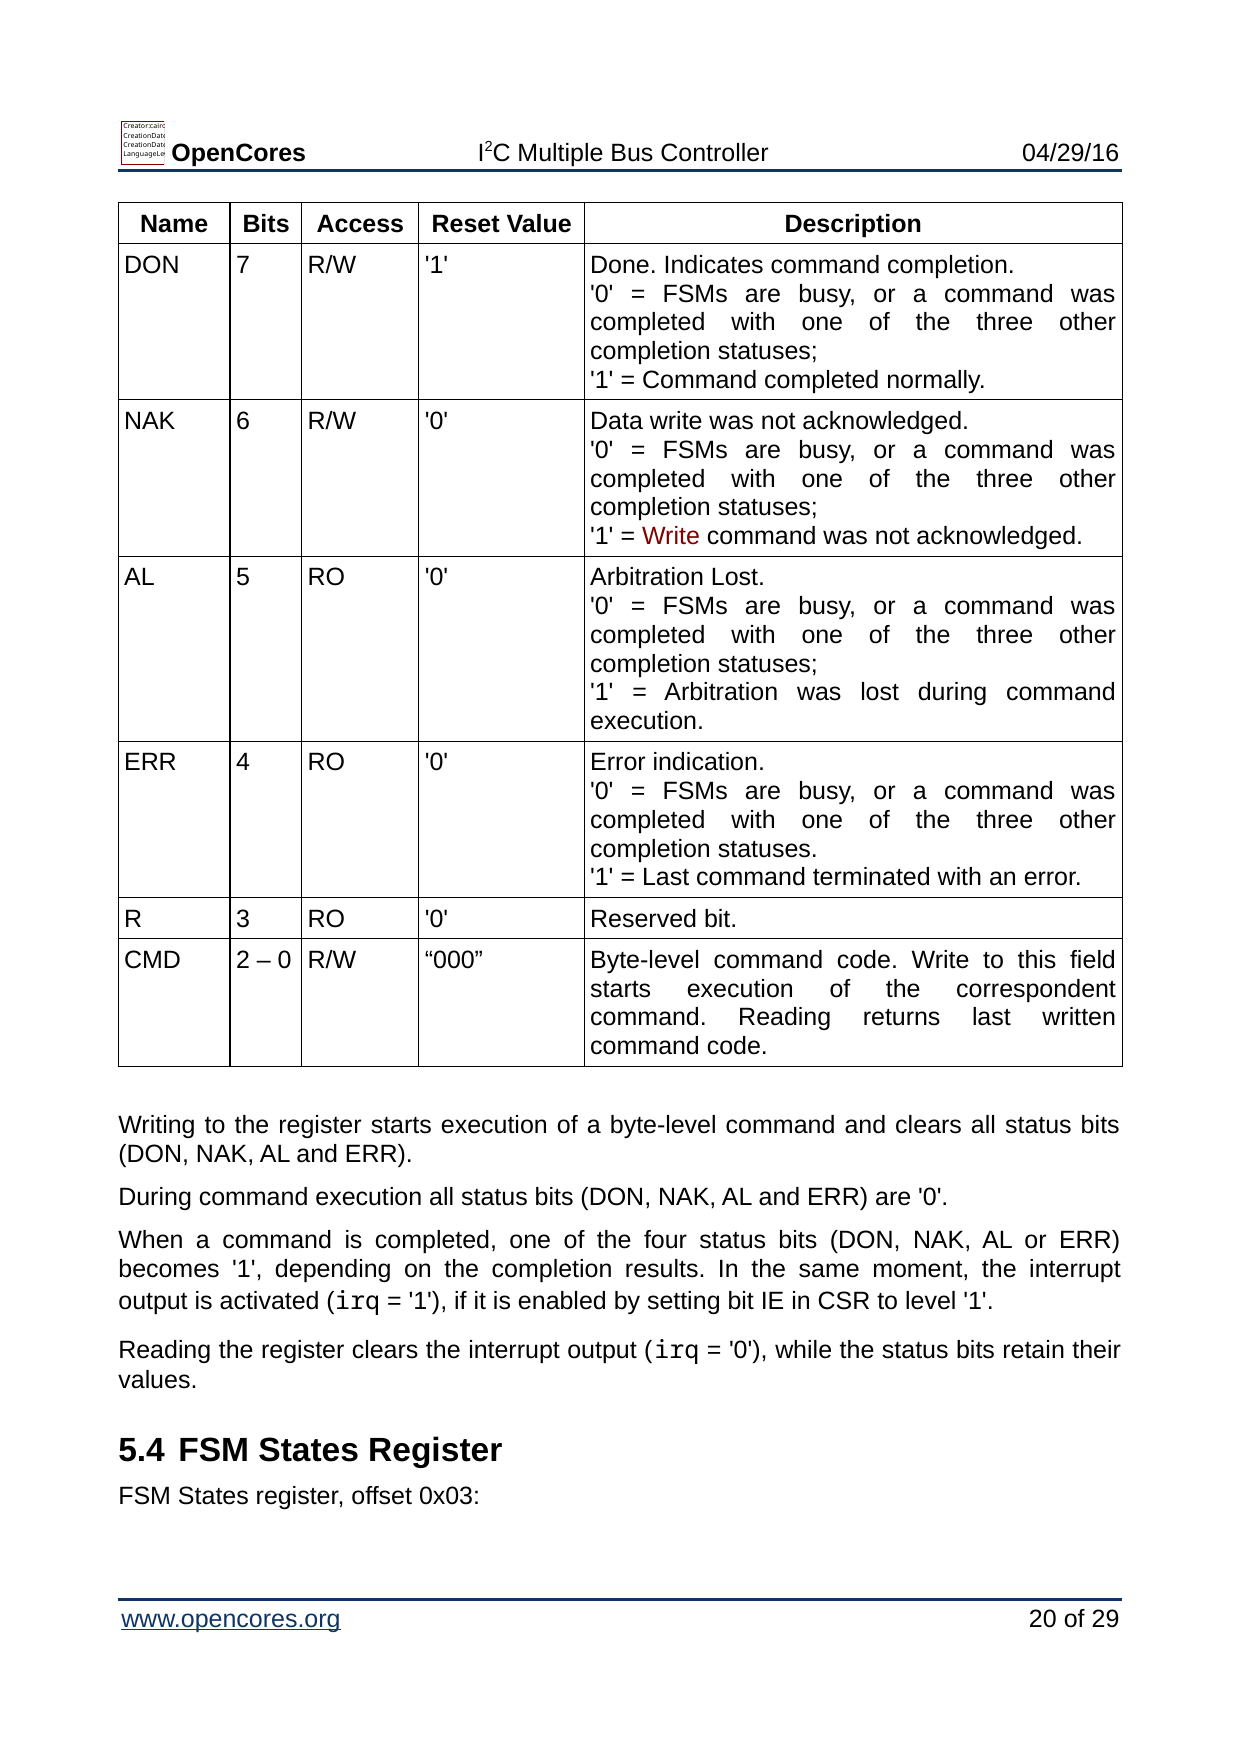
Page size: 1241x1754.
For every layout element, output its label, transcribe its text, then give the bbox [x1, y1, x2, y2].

table_cell '0' [419, 557, 584, 741]
table_cell '1' [419, 244, 584, 399]
table_cell RO [302, 898, 418, 938]
text FSM States register, offset 0x03: [118, 1481, 1122, 1509]
table_cell R/W [302, 400, 418, 556]
table_header Description [585, 203, 1122, 243]
table_cell Byte-level command code. Write to this field starts execution of the correspondent command. Reading returns last written command code. [585, 939, 1122, 1066]
table_cell “000” [419, 939, 584, 1066]
table_cell '0' [419, 742, 584, 897]
table_cell DON [119, 244, 229, 399]
table_cell '0' [419, 400, 584, 556]
table_cell Reserved bit. [585, 898, 1122, 938]
table_cell RO [302, 557, 418, 741]
table_cell Error indication. '0' = FSMs are busy, or a command was completed with one of the three other completion statuses. '1' = Last command terminated with an error. [585, 742, 1122, 897]
table_cell 4 [231, 742, 301, 897]
text When a command is completed, one of the four status bits (DON, NAK, AL or ERR) becomes '1', depending on the completion results. In the same moment, the interrupt output is activated (irq = '1'), if it is enabled by setting bit IE in CSR to level '1'. [118, 1225, 1122, 1317]
table_cell R/W [302, 939, 418, 1066]
subtitle FSM States Register [118, 1430, 1122, 1468]
table_header Name [119, 203, 229, 243]
table_cell R [119, 898, 229, 938]
table_header Reset Value [419, 203, 584, 243]
table_header Bits [231, 203, 301, 243]
table_cell Arbitration Lost. '0' = FSMs are busy, or a command was completed with one of the three other completion statuses; '1' = Arbitration was lost during command execution. [585, 557, 1122, 741]
text During command execution all status bits (DON, NAK, AL and ERR) are '0'. [118, 1182, 1122, 1211]
table_header Access [302, 203, 418, 243]
text Writing to the register starts execution of a byte-level command and clears all status bits (DON, NAK, AL and ERR). [118, 1110, 1122, 1167]
table_cell NAK [119, 400, 229, 556]
table_cell '0' [419, 898, 584, 938]
table_cell ERR [119, 742, 229, 897]
table_cell R/W [302, 244, 418, 399]
table_cell 2 – 0 [231, 939, 301, 1066]
table_cell RO [302, 742, 418, 897]
table_cell 5 [231, 557, 301, 741]
table_cell AL [119, 557, 229, 741]
table_cell Data write was not acknowledged. '0' = FSMs are busy, or a command was completed with one of the three other completion statuses; '1' = Write command was not acknowledged. [585, 400, 1122, 556]
table_cell 3 [231, 898, 301, 938]
table_cell Done. Indicates command completion. '0' = FSMs are busy, or a command was completed with one of the three other completion statuses; '1' = Command completed normally. [585, 244, 1122, 399]
table_cell 7 [231, 244, 301, 399]
text Reading the register clears the interrupt output (irq = '0'), while the status bits retain their values. [118, 1331, 1122, 1394]
table_cell CMD [119, 939, 229, 1066]
table_cell 6 [231, 400, 301, 556]
